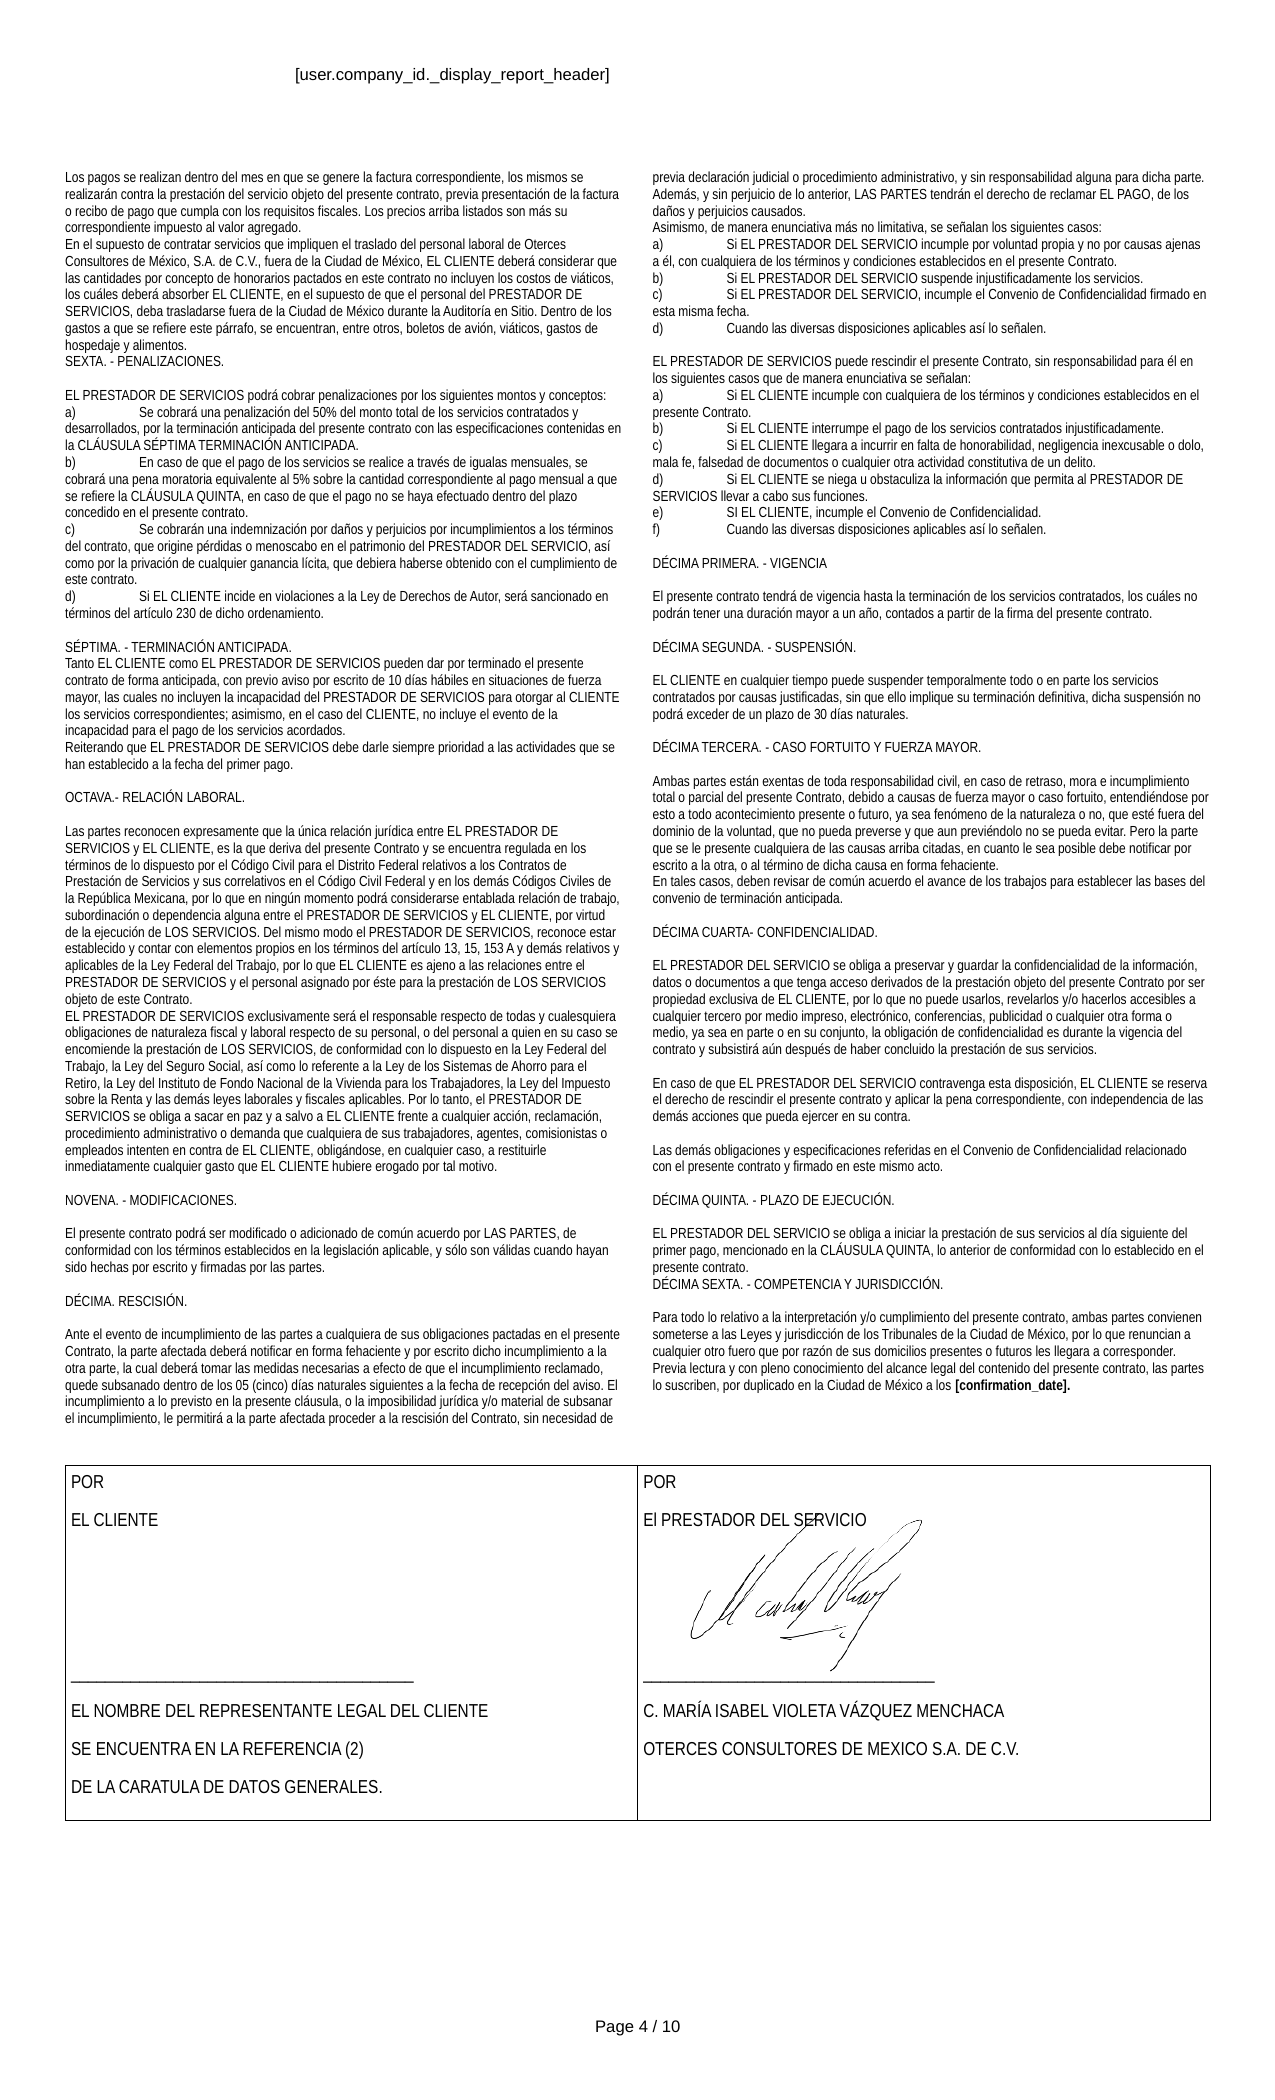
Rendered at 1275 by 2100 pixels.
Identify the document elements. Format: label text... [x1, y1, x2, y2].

text previa declaración judicial o procedimiento administrativo, y sin responsabilidad alguna para dicha parte. Además, y sin perjuicio de lo anterior, LAS PARTES tendrán el derecho de reclamar EL PAGO, de los daños y perjuicios causados. [652, 169, 1210, 219]
text d) Cuando las diversas disposiciones aplicables así lo señalen. [652, 320, 1210, 336]
text DÉCIMA TERCERA. - CASO FORTUITO Y FUERZA MAYOR. [652, 739, 1210, 756]
text Ante el evento de incumplimiento de las partes a cualquiera de sus obligaciones pactadas en el presente Contrato, la parte afectada deberá notificar en forma fehaciente y por escrito dicho incumplimiento a la otra parte, la cual deberá tomar las medidas necesarias a efecto de que el incumplimiento reclamado, quede subsanado dentro de los 05 (cinco) días naturales siguientes a la fecha de recepción del aviso. El incumplimiento a lo previsto en la presente cláusula, o la imposibilidad jurídica y/o material de subsanar el incumplimiento, le permitirá a la parte afectada proceder a la rescisión del Contrato, sin necesidad de [65, 1326, 622, 1427]
text Los pagos se realizan dentro del mes en que se genere la factura correspondiente, los mismos se realizarán contra la prestación del servicio objeto del presente contrato, previa presentación de la factura o recibo de pago que cumpla con los requisitos fiscales. Los precios arriba listados son más su correspondiente impuesto al valor agregado. [65, 169, 622, 236]
text OCTAVA.- RELACIÓN LABORAL. [65, 789, 622, 806]
text El presente contrato tendrá de vigencia hasta la terminación de los servicios contratados, los cuáles no podrán tener una duración mayor a un año, contados a partir de la firma del presente contrato. [652, 588, 1210, 622]
text SÉPTIMA. - TERMINACIÓN ANTICIPADA. [65, 638, 622, 655]
text Tanto EL CLIENTE como EL PRESTADOR DE SERVICIOS pueden dar por terminado el presente contrato de forma anticipada, con previo aviso por escrito de 10 días hábiles en situaciones de fuerza mayor, las cuales no incluyen la incapacidad del PRESTADOR DE SERVICIOS para otorgar al CLIENTE los servicios correspondientes; asimismo, en el caso del CLIENTE, no incluye el evento de la incapacidad para el pago de los servicios acordados. [65, 655, 622, 739]
text c) Si EL CLIENTE llegara a incurrir en falta de honorabilidad, negligencia inexcusable o dolo, mala fe, falsedad de documentos o cualquier otra actividad constitutiva de un delito. [652, 437, 1210, 471]
text En el supuesto de contratar servicios que impliquen el traslado del personal laboral de Oterces Consultores de México, S.A. de C.V., fuera de la Ciudad de México, EL CLIENTE deberá considerar que las cantidades por concepto de honorarios pactados en este contrato no incluyen los costos de viáticos, los cuáles deberá absorber EL CLIENTE, en el supuesto de que el personal del PRESTADOR DE SERVICIOS, deba trasladarse fuera de la Ciudad de México durante la Auditoría en Sitio. Dentro de los gastos a que se refiere este párrafo, se encuentran, entre otros, boletos de avión, viáticos, gastos de hospedaje y alimentos. [65, 236, 622, 353]
text e) SI EL CLIENTE, incumple el Convenio de Confidencialidad. [652, 504, 1210, 521]
text a) Si EL PRESTADOR DEL SERVICIO incumple por voluntad propia y no por causas ajenas a él, con cualquiera de los términos y condiciones establecidos en el presente Contrato. [652, 236, 1210, 269]
text DÉCIMA. RESCISIÓN. [65, 1292, 622, 1309]
text DÉCIMA PRIMERA. - VIGENCIA [652, 554, 1210, 571]
text DÉCIMA QUINTA. - PLAZO DE EJECUCIÓN. [652, 1192, 1210, 1208]
text DÉCIMA CUARTA- CONFIDENCIALIDAD. [652, 923, 1210, 940]
text b) Si EL PRESTADOR DEL SERVICIO suspende injustificadamente los servicios. [652, 269, 1210, 286]
text SEXTA. - PENALIZACIONES. [65, 353, 622, 370]
text Para todo lo relativo a la interpretación y/o cumplimiento del presente contrato, ambas partes convienen someterse a las Leyes y jurisdicción de los Tribunales de la Ciudad de México, por lo que renuncian a cualquier otro fuero que por razón de sus domicilios presentes o futuros les llegara a corresponder. [652, 1309, 1210, 1359]
text EL PRESTADOR DE SERVICIOS puede rescindir el presente Contrato, sin responsabilidad para él en los siguientes casos que de manera enunciativa se señalan: [652, 353, 1210, 387]
text DÉCIMA SEXTA. - COMPETENCIA Y JURISDICCIÓN. [652, 1276, 1210, 1292]
text c) Se cobrarán una indemnización por daños y perjuicios por incumplimientos a los términos del contrato, que origine pérdidas o menoscabo en el patrimonio del PRESTADOR DEL SERVICIO, así como por la privación de cualquier ganancia lícita, que debiera haberse obtenido con el cumplimiento de este contrato. [65, 521, 622, 588]
text Asimismo, de manera enunciativa más no limitativa, se señalan los siguientes casos: [652, 219, 1210, 236]
text b) Si EL CLIENTE interrumpe el pago de los servicios contratados injustificadamente. [652, 420, 1210, 437]
text EL CLIENTE en cualquier tiempo puede suspender temporalmente todo o en parte los servicios contratados por causas justificadas, sin que ello implique su terminación definitiva, dicha suspensión no podrá exceder de un plazo de 30 días naturales. [652, 672, 1210, 722]
text NOVENA. - MODIFICACIONES. [65, 1192, 622, 1208]
text EL PRESTADOR DEL SERVICIO se obliga a iniciar la prestación de sus servicios al día siguiente del primer pago, mencionado en la CLÁUSULA QUINTA, lo anterior de conformidad con lo establecido en el presente contrato. [652, 1225, 1210, 1276]
text Reiterando que EL PRESTADOR DE SERVICIOS debe darle siempre prioridad a las actividades que se han establecido a la fecha del primer pago. [65, 739, 622, 772]
text EL PRESTADOR DE SERVICIOS exclusivamente será el responsable respecto de todas y cualesquiera obligaciones de naturaleza fiscal y laboral respecto de su personal, o del personal a quien en su caso se encomiende la prestación de LOS SERVICIOS, de conformidad con lo dispuesto en la Ley Federal del Trabajo, la Ley del Seguro Social, así como lo referente a la Ley de los Sistemas de Ahorro para el Retiro, la Ley del Instituto de Fondo Nacional de la Vivienda para los Trabajadores, la Ley del Impuesto sobre la Renta y las demás leyes laborales y fiscales aplicables. Por lo tanto, el PRESTADOR DE SERVICIOS se obliga a sacar en paz y a salvo a EL CLIENTE frente a cualquier acción, reclamación, procedimiento administrativo o demanda que cualquiera de sus trabajadores, agentes, comisionistas o empleados intenten en contra de EL CLIENTE, obligándose, en cualquier caso, a restituirle inmediatamente cualquier gasto que EL CLIENTE hubiere erogado por tal motivo. [65, 1007, 622, 1175]
text El presente contrato podrá ser modificado o adicionado de común acuerdo por LAS PARTES, de conformidad con los términos establecidos en la legislación aplicable, y sólo son válidas cuando hayan sido hechas por escrito y firmadas por las partes. [65, 1225, 622, 1276]
table_header POR El PRESTADOR DEL SERVICIO __________________________________ C. MARÍA ISABEL VIOLETA VÁZQUEZ MENCHACA OTERCES CONSULTORES DE MEXICO S.A. DE C.V. [638, 1466, 1210, 1820]
text a) Si EL CLIENTE incumple con cualquiera de los términos y condiciones establecidos en el presente Contrato. [652, 387, 1210, 420]
text d) Si EL CLIENTE se niega u obstaculiza la información que permita al PRESTADOR DE SERVICIOS llevar a cabo sus funciones. [652, 471, 1210, 504]
text DÉCIMA SEGUNDA. - SUSPENSIÓN. [652, 638, 1210, 655]
text a) Se cobrará una penalización del 50% del monto total de los servicios contratados y desarrollados, por la terminación anticipada del presente contrato con las especificaciones contenidas en la CLÁUSULA SÉPTIMA TERMINACIÓN ANTICIPADA. [65, 403, 622, 454]
text Las partes reconocen expresamente que la única relación jurídica entre EL PRESTADOR DE SERVICIOS y EL CLIENTE, es la que deriva del presente Contrato y se encuentra regulada en los términos de lo dispuesto por el Código Civil para el Distrito Federal relativos a los Contratos de Prestación de Servicios y sus correlativos en el Código Civil Federal y en los demás Códigos Civiles de la República Mexicana, por lo que en ningún momento podrá considerarse entablada relación de trabajo, subordinación o dependencia alguna entre el PRESTADOR DE SERVICIOS y EL CLIENTE, por virtud de la ejecución de LOS SERVICIOS. Del mismo modo el PRESTADOR DE SERVICIOS, reconoce estar establecido y contar con elementos propios en los términos del artículo 13, 15, 153 A y demás relativos y aplicables de la Ley Federal del Trabajo, por lo que EL CLIENTE es ajeno a las relaciones entre el PRESTADOR DE SERVICIOS y el personal asignado por éste para la prestación de LOS SERVICIOS objeto de este Contrato. [65, 823, 622, 1007]
table_header POR EL CLIENTE ________________________________________ EL NOMBRE DEL REPRESENTANTE LEGAL DEL CLIENTE SE ENCUENTRA EN LA REFERENCIA (2) DE LA CARATULA DE DATOS GENERALES. [66, 1466, 637, 1820]
text EL PRESTADOR DEL SERVICIO se obliga a preservar y guardar la confidencialidad de la información, datos o documentos a que tenga acceso derivados de la prestación objeto del presente Contrato por ser propiedad exclusiva de EL CLIENTE, por lo que no puede usarlos, revelarlos y/o hacerlos accesibles a cualquier tercero por medio impreso, electrónico, conferencias, publicidad o cualquier otra forma o medio, ya sea en parte o en su conjunto, la obligación de confidencialidad es durante la vigencia del contrato y subsistirá aún después de haber concluido la prestación de sus servicios. [652, 957, 1210, 1058]
text Ambas partes están exentas de toda responsabilidad civil, en caso de retraso, mora e incumplimiento total o parcial del presente Contrato, debido a causas de fuerza mayor o caso fortuito, entendiéndose por esto a todo acontecimiento presente o futuro, ya sea fenómeno de la naturaleza o no, que esté fuera del dominio de la voluntad, que no pueda preverse y que aun previéndolo no se pueda evitar. Pero la parte que se le presente cualquiera de las causas arriba citadas, en cuanto le sea posible debe notificar por escrito a la otra, o al término de dicha causa en forma fehaciente. [652, 772, 1210, 873]
text Previa lectura y con pleno conocimiento del alcance legal del contenido del presente contrato, las partes lo suscriben, por duplicado en la Ciudad de México a los [confirmation_date]. [652, 1359, 1210, 1393]
text f) Cuando las diversas disposiciones aplicables así lo señalen. [652, 521, 1210, 538]
picture [683, 1504, 930, 1679]
text d) Si EL CLIENTE incide en violaciones a la Ley de Derechos de Autor, será sancionado en términos del artículo 230 de dicho ordenamiento. [65, 588, 622, 622]
text En caso de que EL PRESTADOR DEL SERVICIO contravenga esta disposición, EL CLIENTE se reserva el derecho de rescindir el presente contrato y aplicar la pena correspondiente, con independencia de las demás acciones que pueda ejercer en su contra. [652, 1074, 1210, 1125]
text En tales casos, deben revisar de común acuerdo el avance de los trabajos para establecer las bases del convenio de terminación anticipada. [652, 873, 1210, 907]
text b) En caso de que el pago de los servicios se realice a través de igualas mensuales, se cobrará una pena moratoria equivalente al 5% sobre la cantidad correspondiente al pago mensual a que se refiere la CLÁUSULA QUINTA, en caso de que el pago no se haya efectuado dentro del plazo concedido en el presente contrato. [65, 454, 622, 521]
text c) Si EL PRESTADOR DEL SERVICIO, incumple el Convenio de Confidencialidad firmado en esta misma fecha. [652, 286, 1210, 320]
text Las demás obligaciones y especificaciones referidas en el Convenio de Confidencialidad relacionado con el presente contrato y firmado en este mismo acto. [652, 1141, 1210, 1175]
text EL PRESTADOR DE SERVICIOS podrá cobrar penalizaciones por los siguientes montos y conceptos: [65, 387, 622, 403]
